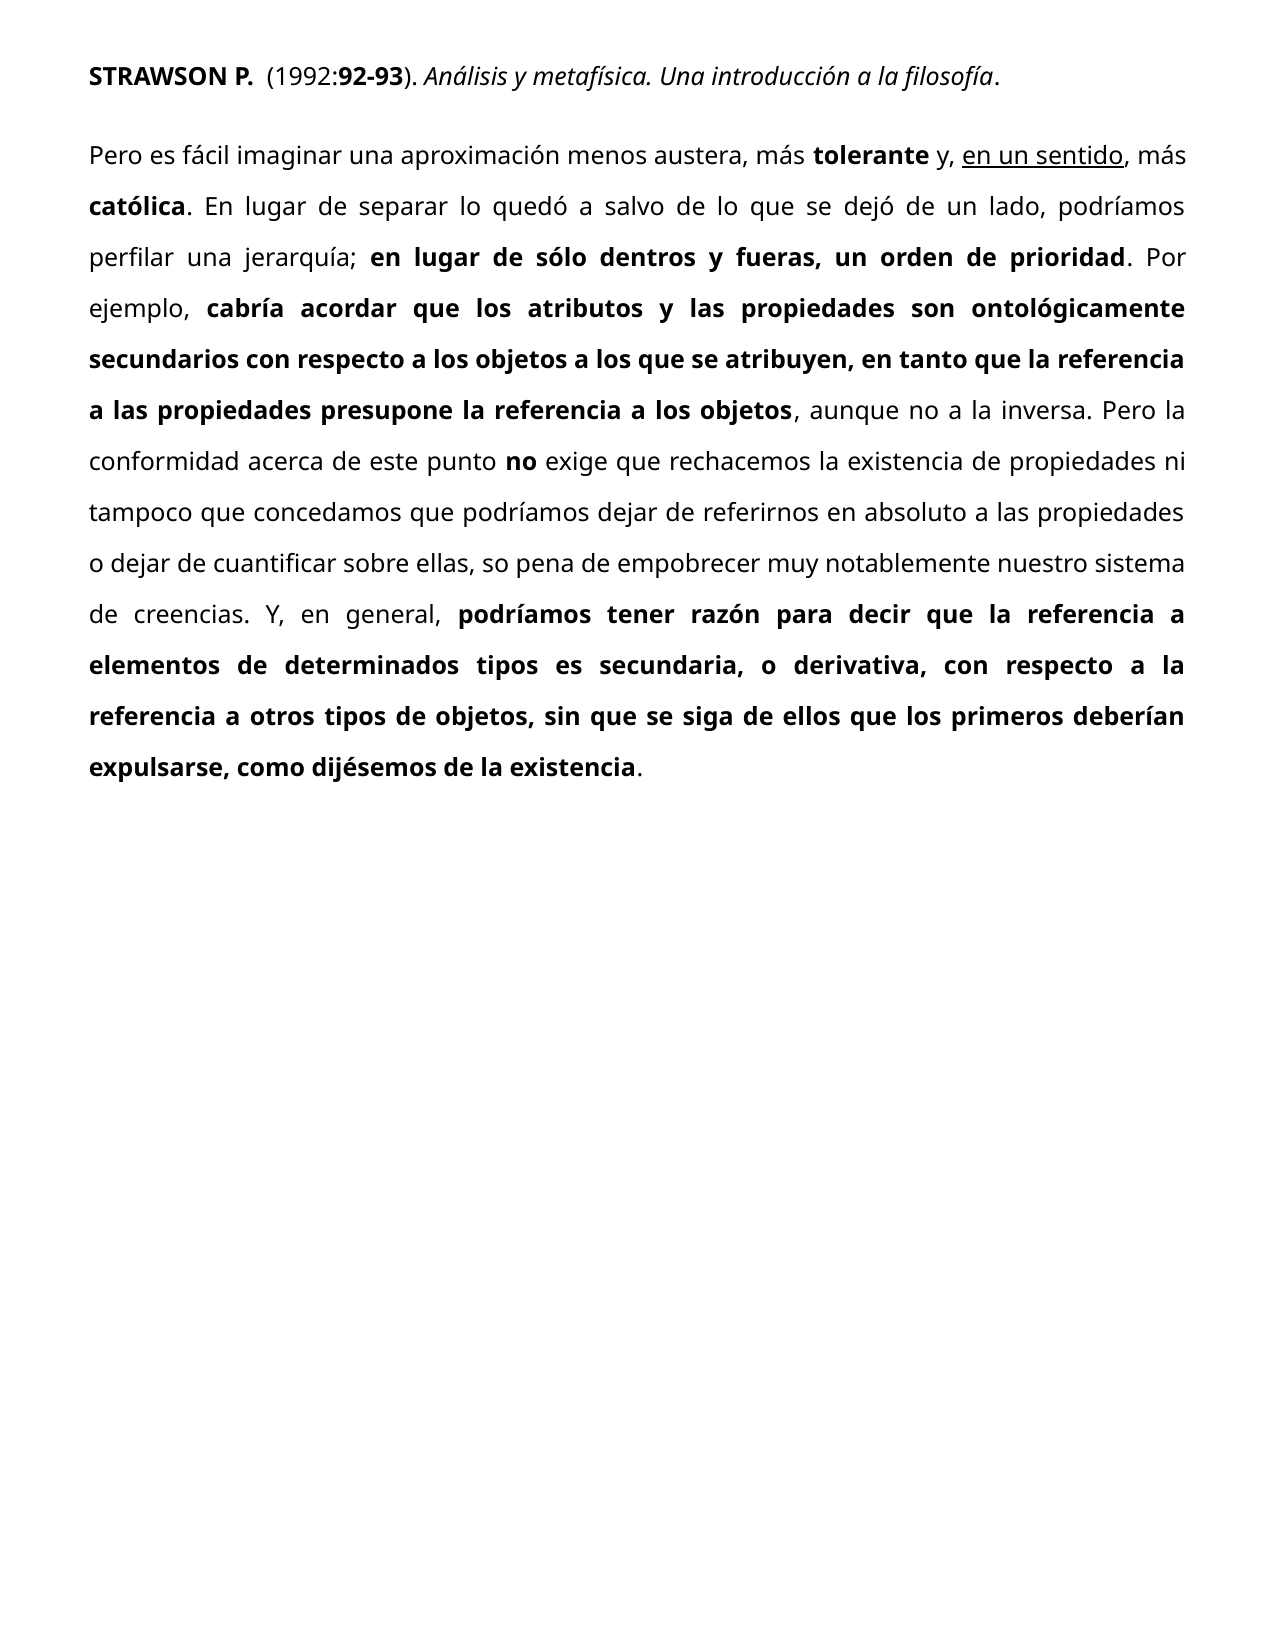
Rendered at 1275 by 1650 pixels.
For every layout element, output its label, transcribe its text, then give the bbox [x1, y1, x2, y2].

text STRAWSON P. (1992:92-93). Análisis y metafísica. Una introducción a la filosofía. [88, 59, 1186, 93]
text Pero es fácil imaginar una aproximación menos austera, más tolerante y, en un sentido, más católica. En lugar de separar lo quedó a salvo de lo que se dejó de un lado, podríamos perfilar una jerarquía; en lugar de sólo dentros y fueras, un orden de prioridad. Por ejemplo, cabría acordar que los atributos y las propiedades son ontológicamente secundarios con respecto a los objetos a los que se atribuyen, en tanto que la referencia a las propiedades presupone la referencia a los objetos, aunque no a la inversa. Pero la conformidad acerca de este punto no exige que rechacemos la existencia de propiedades ni tampoco que concedamos que podríamos dejar de referirnos en absoluto a las propiedades o dejar de cuantificar sobre ellas, so pena de empobrecer muy notablemente nuestro sistema de creencias. Y, en general, podríamos tener razón para decir que la referencia a elementos de determinados tipos es secundaria, o derivativa, con respecto a la referencia a otros tipos de objetos, sin que se siga de ellos que los primeros deberían expulsarse, como dijésemos de la existencia. [88, 137, 1186, 784]
